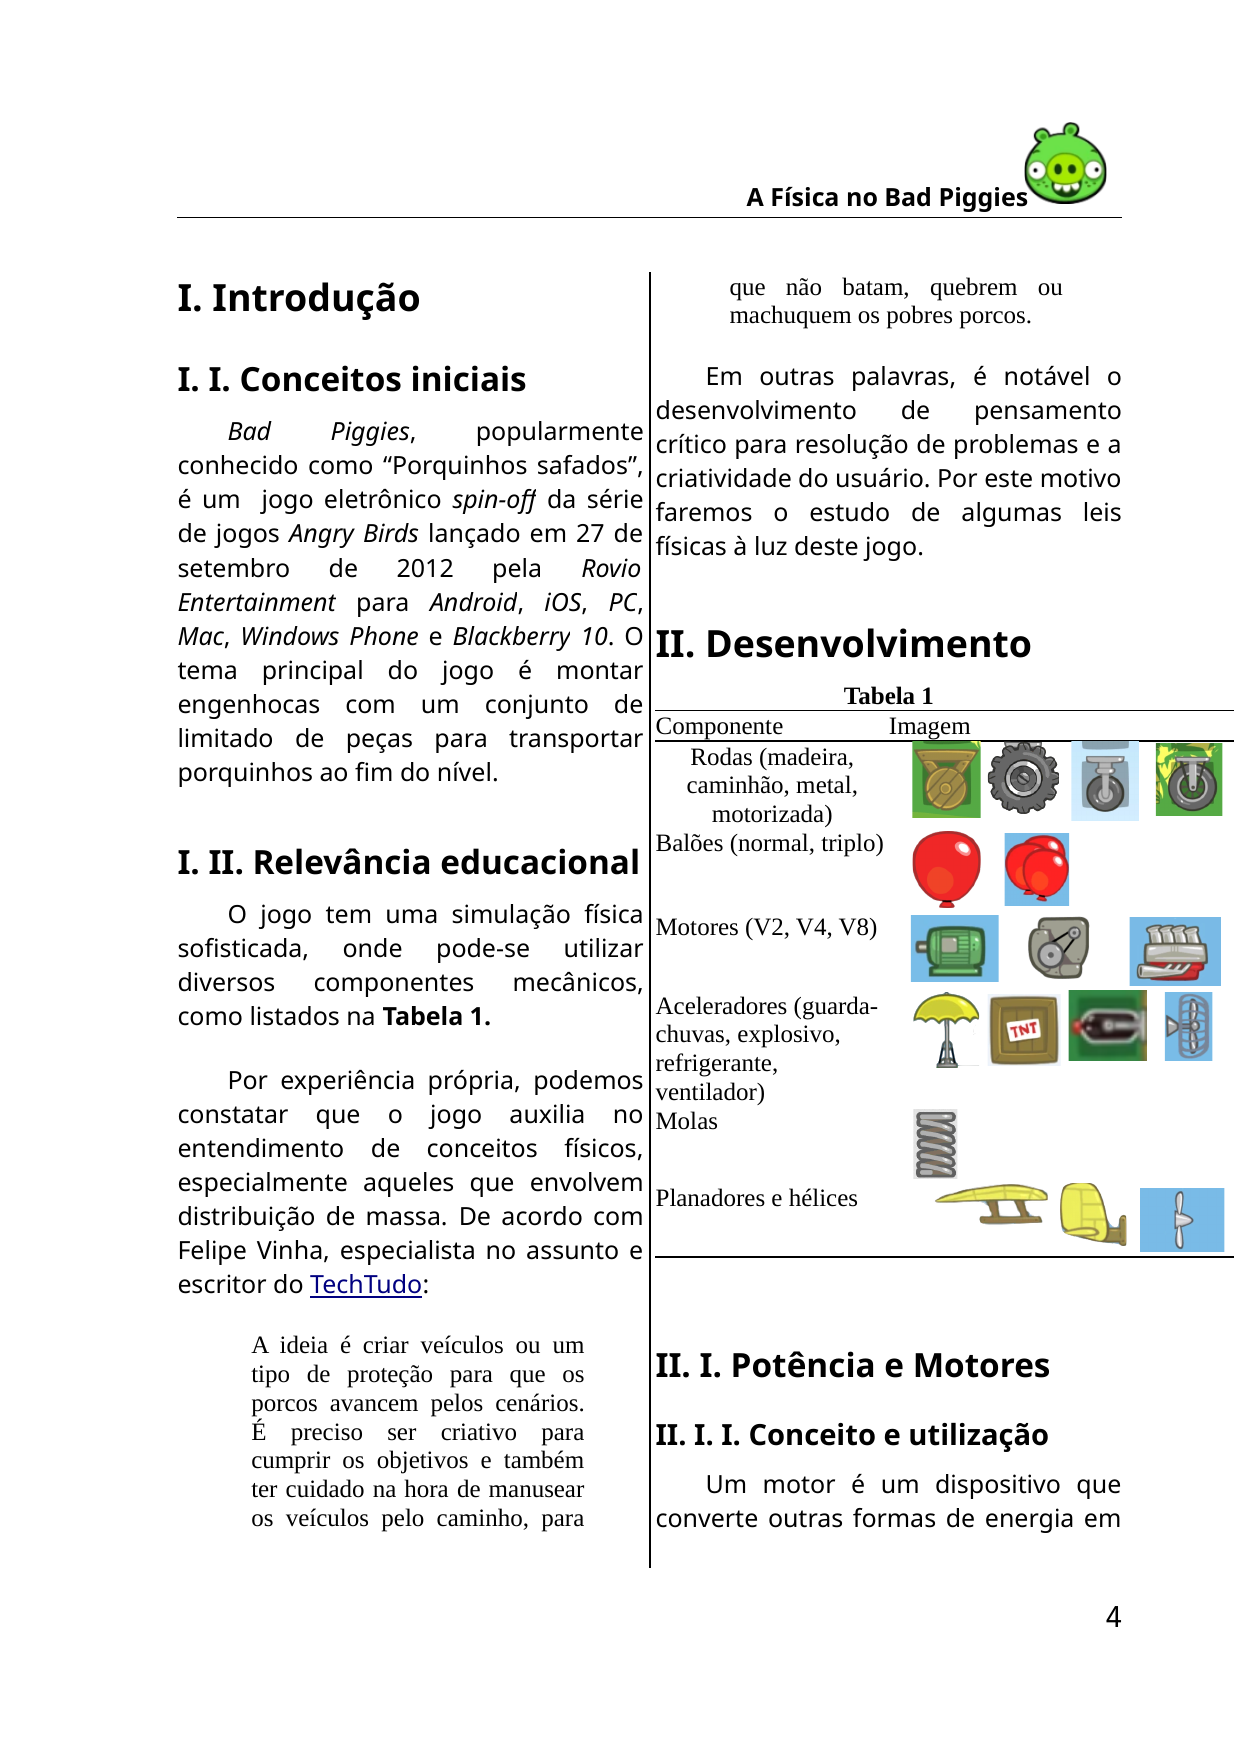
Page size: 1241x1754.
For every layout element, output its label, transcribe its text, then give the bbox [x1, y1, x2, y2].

table_cell Aceleradores (guarda-chuvas, explosivo, refrigerante, ventilador) [655, 991, 889, 1106]
picture [1068, 990, 1147, 1061]
subtitle I. II. Relevância educacional [177, 839, 644, 884]
table_cell [889, 828, 1233, 912]
table_cell [889, 991, 1233, 1106]
picture [1129, 917, 1221, 986]
picture [912, 831, 981, 908]
subtitle II. Desenvolvimento [655, 617, 1122, 668]
text que não batam, quebrem ou machuquem os pobres porcos. [729, 272, 1063, 329]
picture [1004, 833, 1070, 906]
subtitle Tabela 1 [655, 681, 1122, 710]
text Bad Piggies, popularmente conhecido como “Porquinhos safados”, é um jogo eletrônico spin-off da série de jogos Angry Birds lançado em 27 de setembro de 2012 pela Rovio Entertainment para Android, iOS, PC, Mac, Windows Phone e Blackberry 10. O tema principal do jogo é montar engenhocas com um conjunto de limitado de peças para transportar porquinhos ao fim do nível. [177, 754, 644, 789]
table_cell Motores (V2, V4, V8) [655, 912, 889, 991]
text O jogo tem uma simulação física sofisticada, onde pode-se utilizar diversos componentes mecânicos, como listados na Tabela 1. [177, 897, 644, 1033]
table_cell [889, 1183, 1233, 1256]
table_cell [889, 912, 1233, 991]
table_cell Planadores e hélices [655, 1183, 889, 1256]
subtitle I. Introdução [177, 272, 644, 323]
text A ideia é criar veículos ou um tipo de proteção para que os porcos avancem pelos cenários. É preciso ser criativo para cumprir os objetivos e também ter cuidado na hora de manusear os veículos pelo caminho, para [251, 1331, 585, 1532]
picture [913, 1109, 958, 1179]
picture [910, 915, 999, 982]
table_cell Balões (normal, triplo) [655, 828, 889, 912]
subtitle II. I. Potência e Motores [655, 1342, 1122, 1388]
table_cell Molas [655, 1106, 889, 1183]
table_header Imagem [889, 711, 1233, 740]
picture [1024, 122, 1107, 204]
picture [1027, 915, 1093, 981]
subtitle I. I. Conceitos iniciais [177, 356, 644, 401]
picture [987, 994, 1061, 1066]
text Por experiência própria, podemos constatar que o jogo auxilia no entendimento de conceitos físicos, especialmente aqueles que envolvem distribuição de massa. De acordo com Felipe Vinha, especialista no assunto e escritor do TechTudo: [177, 1063, 644, 1233]
picture [913, 992, 980, 1068]
picture [1155, 743, 1223, 816]
table_cell [889, 1106, 1233, 1183]
picture [1164, 992, 1213, 1061]
picture [1071, 741, 1139, 821]
table_cell [889, 742, 1233, 828]
picture [987, 741, 1059, 814]
subtitle II. I. I. Conceito e utilização [655, 1415, 1122, 1454]
picture [913, 1184, 1048, 1228]
picture [1060, 1183, 1127, 1246]
text Em outras palavras, é notável o desenvolvimento de pensamento crítico para resolução de problemas e a criatividade do usuário. Por este motivo faremos o estudo de algumas leis físicas à luz deste jogo. [655, 359, 1122, 563]
picture [1140, 1188, 1225, 1252]
text Por experiência própria, podemos constatar que o jogo auxilia no entendimento de conceitos físicos, especialmente aqueles que envolvem distribuição de massa. De acordo com Felipe Vinha, especialista no assunto e escritor do TechTudo: [436, 1267, 644, 1301]
picture [912, 741, 981, 818]
table_cell Rodas (madeira, caminhão, metal, motorizada) [655, 742, 889, 828]
table_header Componente [655, 711, 889, 740]
